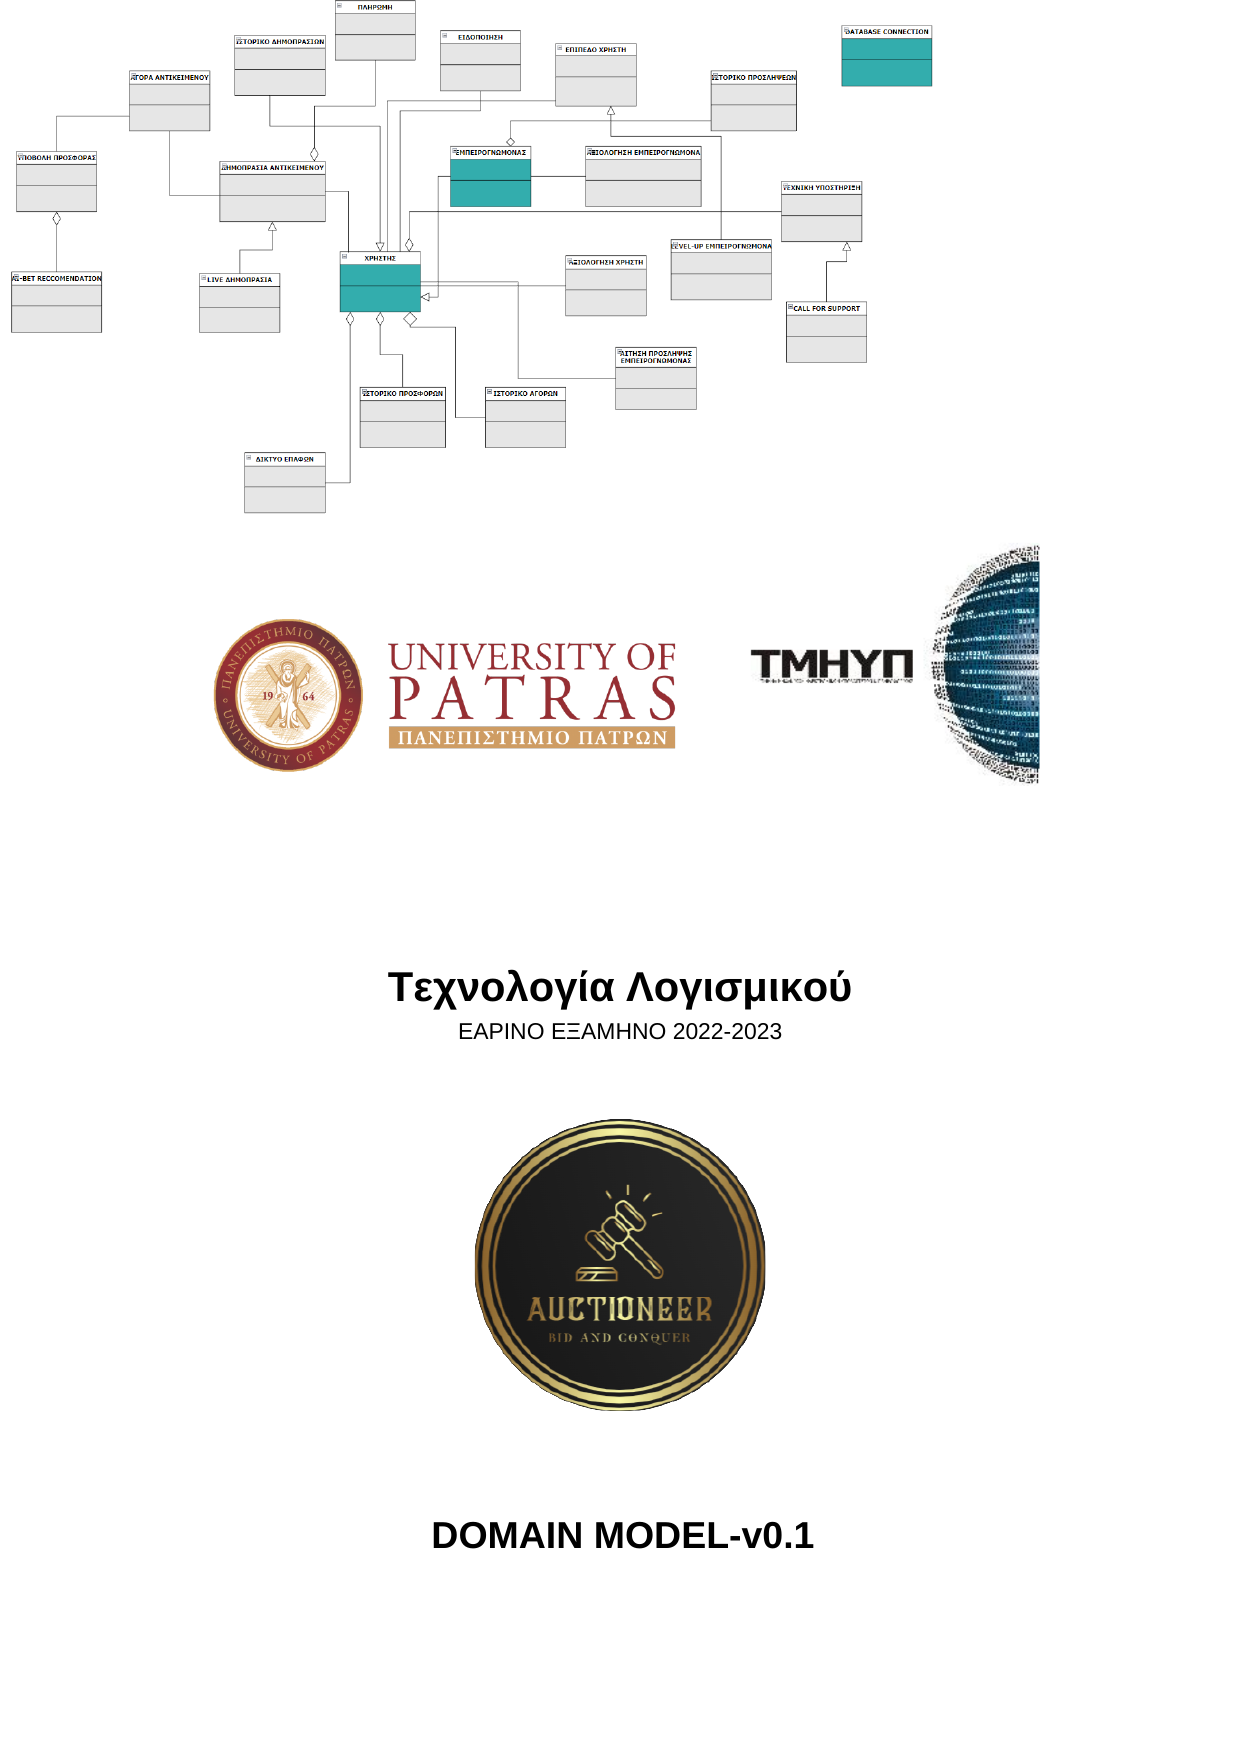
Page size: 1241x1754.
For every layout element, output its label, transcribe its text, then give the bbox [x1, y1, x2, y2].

text Τεχνολογία Λογισμικού [150, 963, 1090, 1011]
text DOMAIN MODEL-v0.1 [150, 1513, 1090, 1556]
picture [474, 1119, 766, 1411]
picture [0, 0, 1041, 786]
text ΕΑΡΙΝΟ ΕΞΑΜΗΝΟ 2022-2023 [150, 1018, 1090, 1044]
picture [200, 604, 689, 786]
